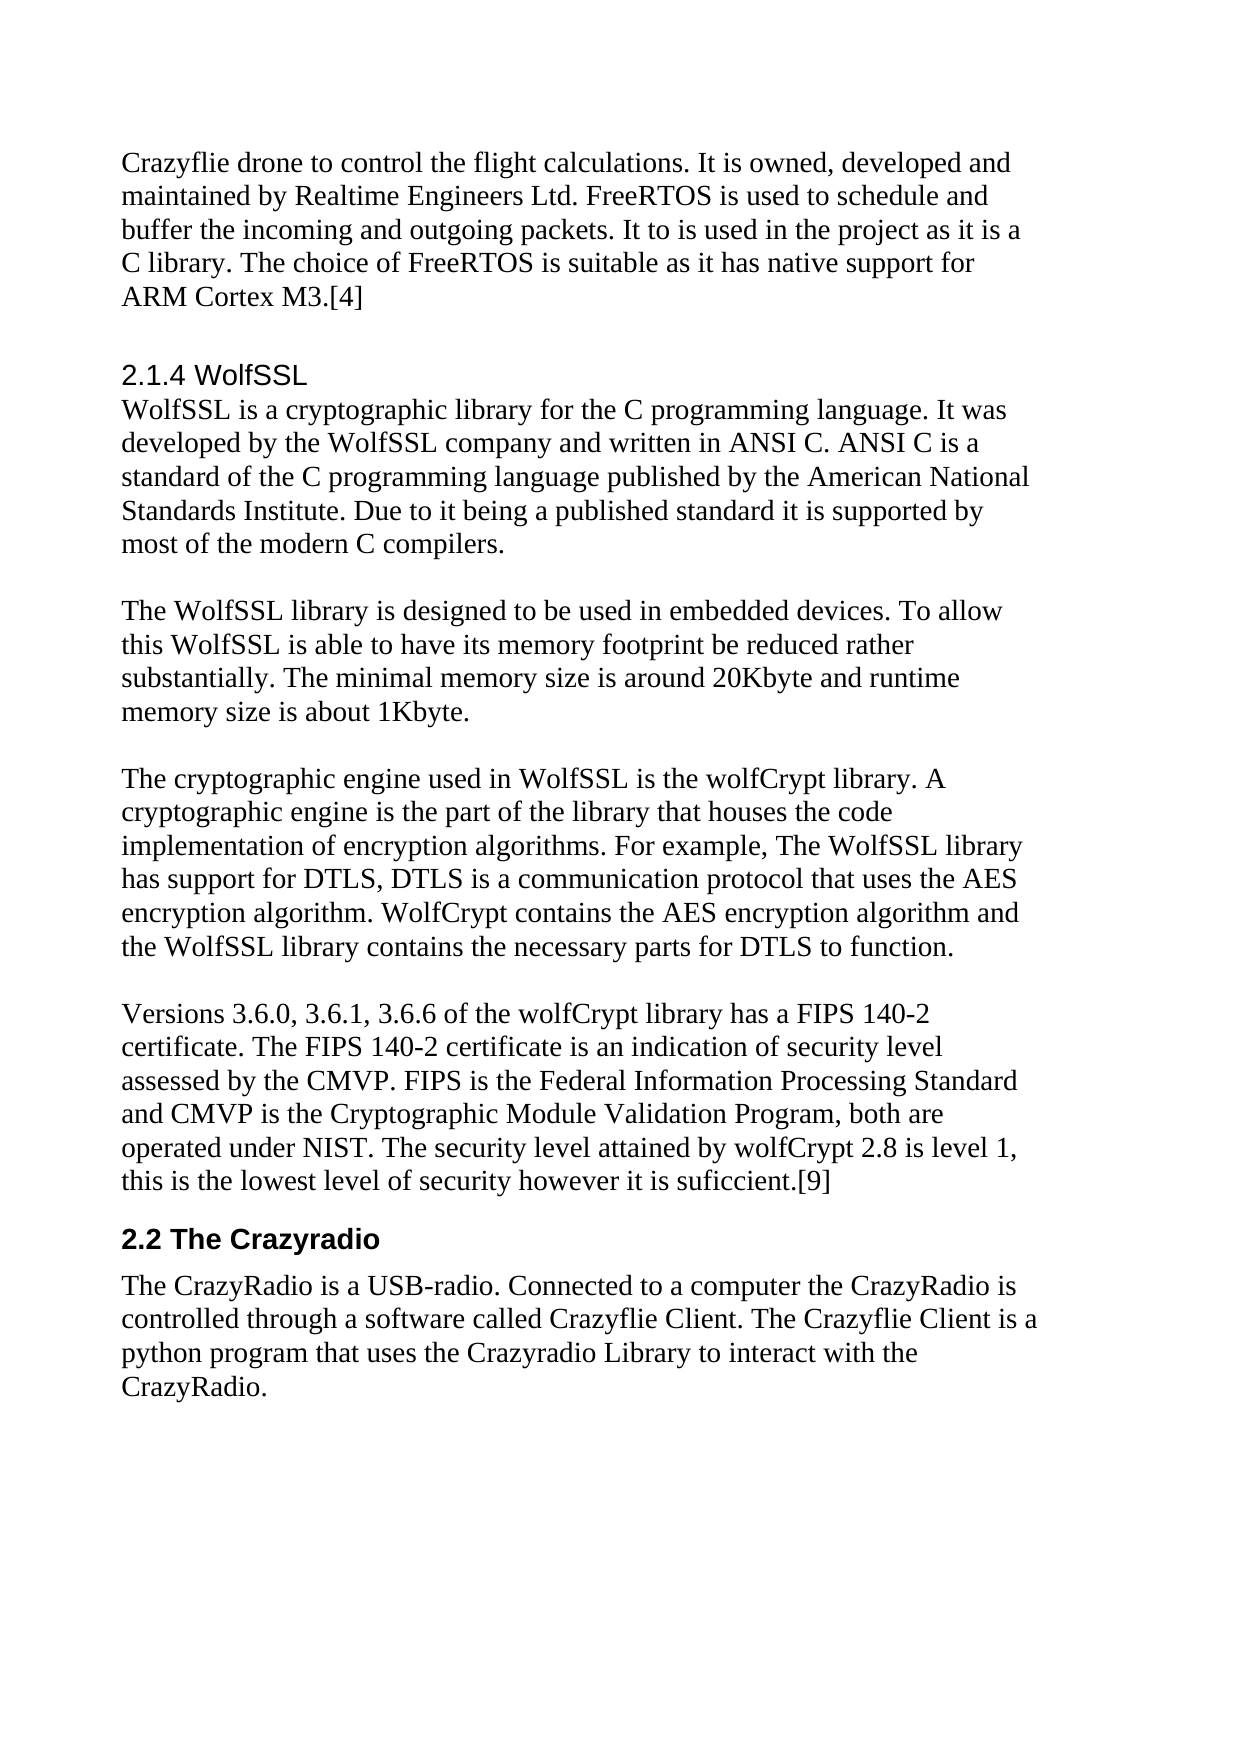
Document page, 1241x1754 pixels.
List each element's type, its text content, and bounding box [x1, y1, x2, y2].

text Crazyflie drone to control the flight calculations. It is owned, developed and maintained by Realtime Engineers Ltd. FreeRTOS is used to schedule and buffer the incoming and outgoing packets. It to is used in the project as it is a C library. The choice of FreeRTOS is suitable as it has native support for ARM Cortex M3.[4] [121, 145, 1042, 312]
text The WolfSSL library is designed to be used in embedded devices. To allow this WolfSSL is able to have its memory footprint be reduced rather substantially. The minimal memory size is around 20Kbyte and runtime memory size is about 1Kbyte. [121, 593, 1042, 727]
text The cryptographic engine used in WolfSSL is the wolfCrypt library. A cryptographic engine is the part of the library that houses the code implementation of encryption algorithms. For example, The WolfSSL library has support for DTLS, DTLS is a communication protocol that uses the AES encryption algorithm. WolfCrypt contains the AES encryption algorithm and the WolfSSL library contains the necessary parts for DTLS to function. [121, 761, 1042, 962]
subtitle WolfSSL [121, 358, 1042, 392]
text WolfSSL is a cryptographic library for the C programming language. It was developed by the WolfSSL company and written in ANSI C. ANSI C is a standard of the C programming language published by the American National Standards Institute. Due to it being a published standard it is supported by most of the modern C compilers. [121, 392, 1042, 560]
text Versions 3.6.0, 3.6.1, 3.6.6 of the wolfCrypt library has a FIPS 140-2 certificate. The FIPS 140-2 certificate is an indication of security level assessed by the CMVP. FIPS is the Federal Information Processing Standard and CMVP is the Cryptographic Module Validation Program, both are operated under NIST. The security level attained by wolfCrypt 2.8 is level 1, this is the lowest level of security however it is suficcient.[9] [121, 996, 1042, 1197]
text The CrazyRadio is a USB-radio. Connected to a computer the CrazyRadio is controlled through a software called Crazyflie Client. The Crazyflie Client is a python program that uses the Crazyradio Library to interact with the CrazyRadio. [121, 1268, 1042, 1402]
subtitle The Crazyradio [121, 1222, 1042, 1256]
